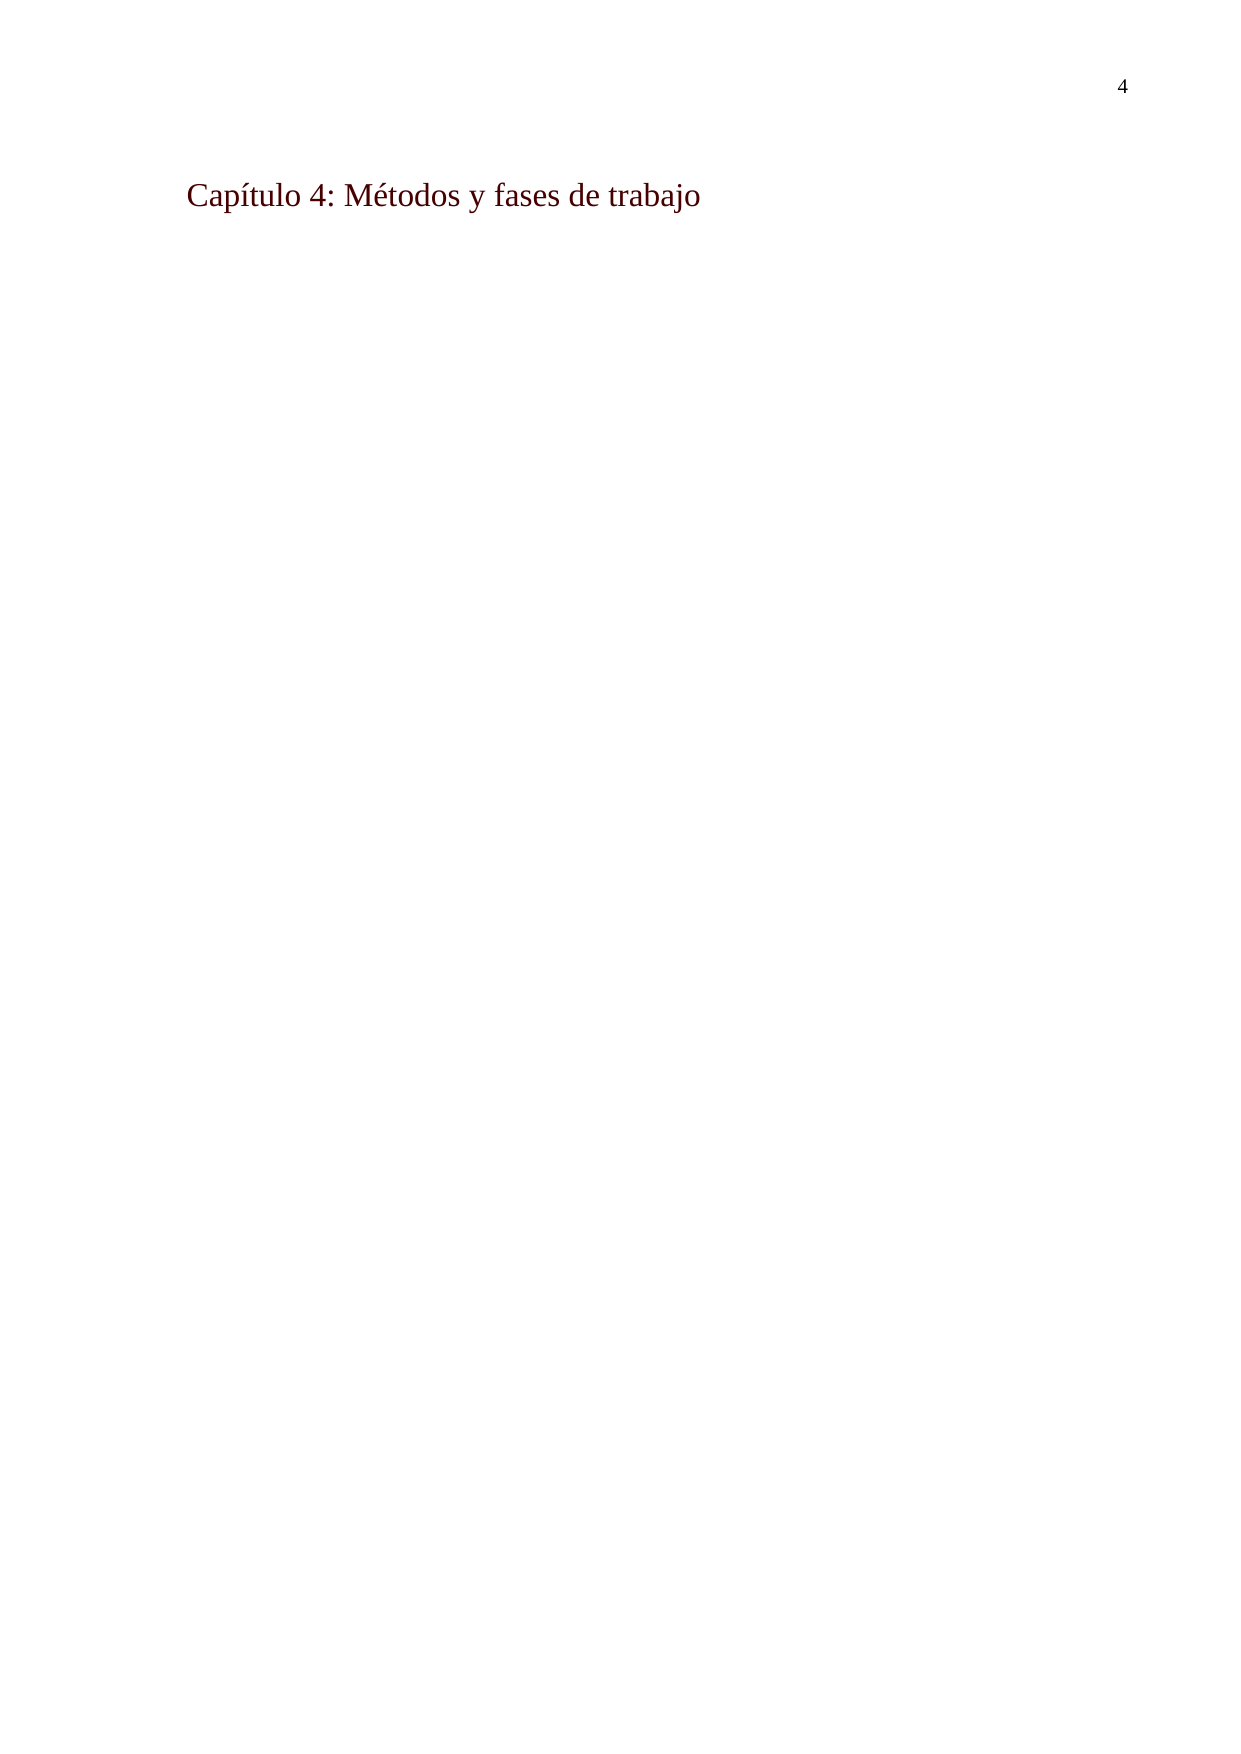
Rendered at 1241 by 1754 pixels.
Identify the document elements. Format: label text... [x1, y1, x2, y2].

subtitle Capítulo 4: Métodos y fases de trabajo [112, 175, 1128, 213]
